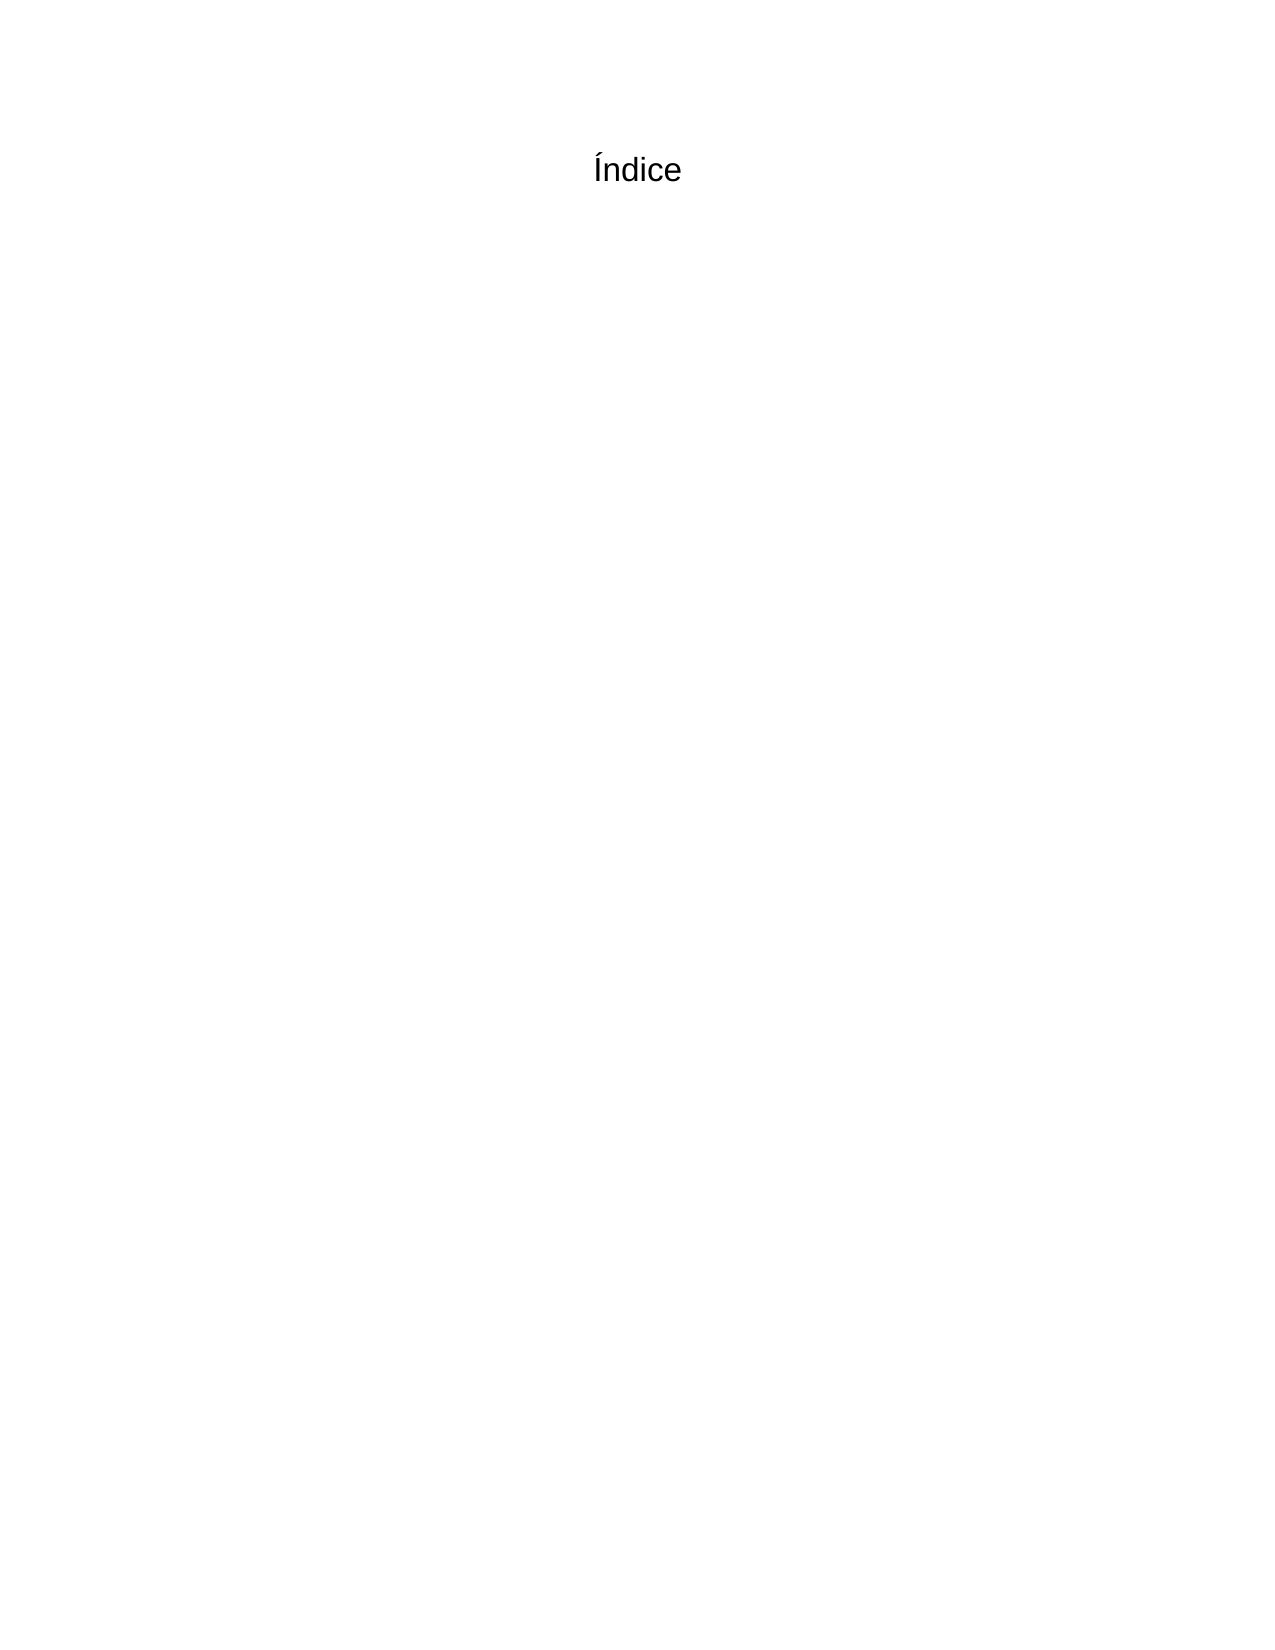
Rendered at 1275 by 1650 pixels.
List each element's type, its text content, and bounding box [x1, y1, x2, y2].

text Índice [150, 150, 1125, 188]
